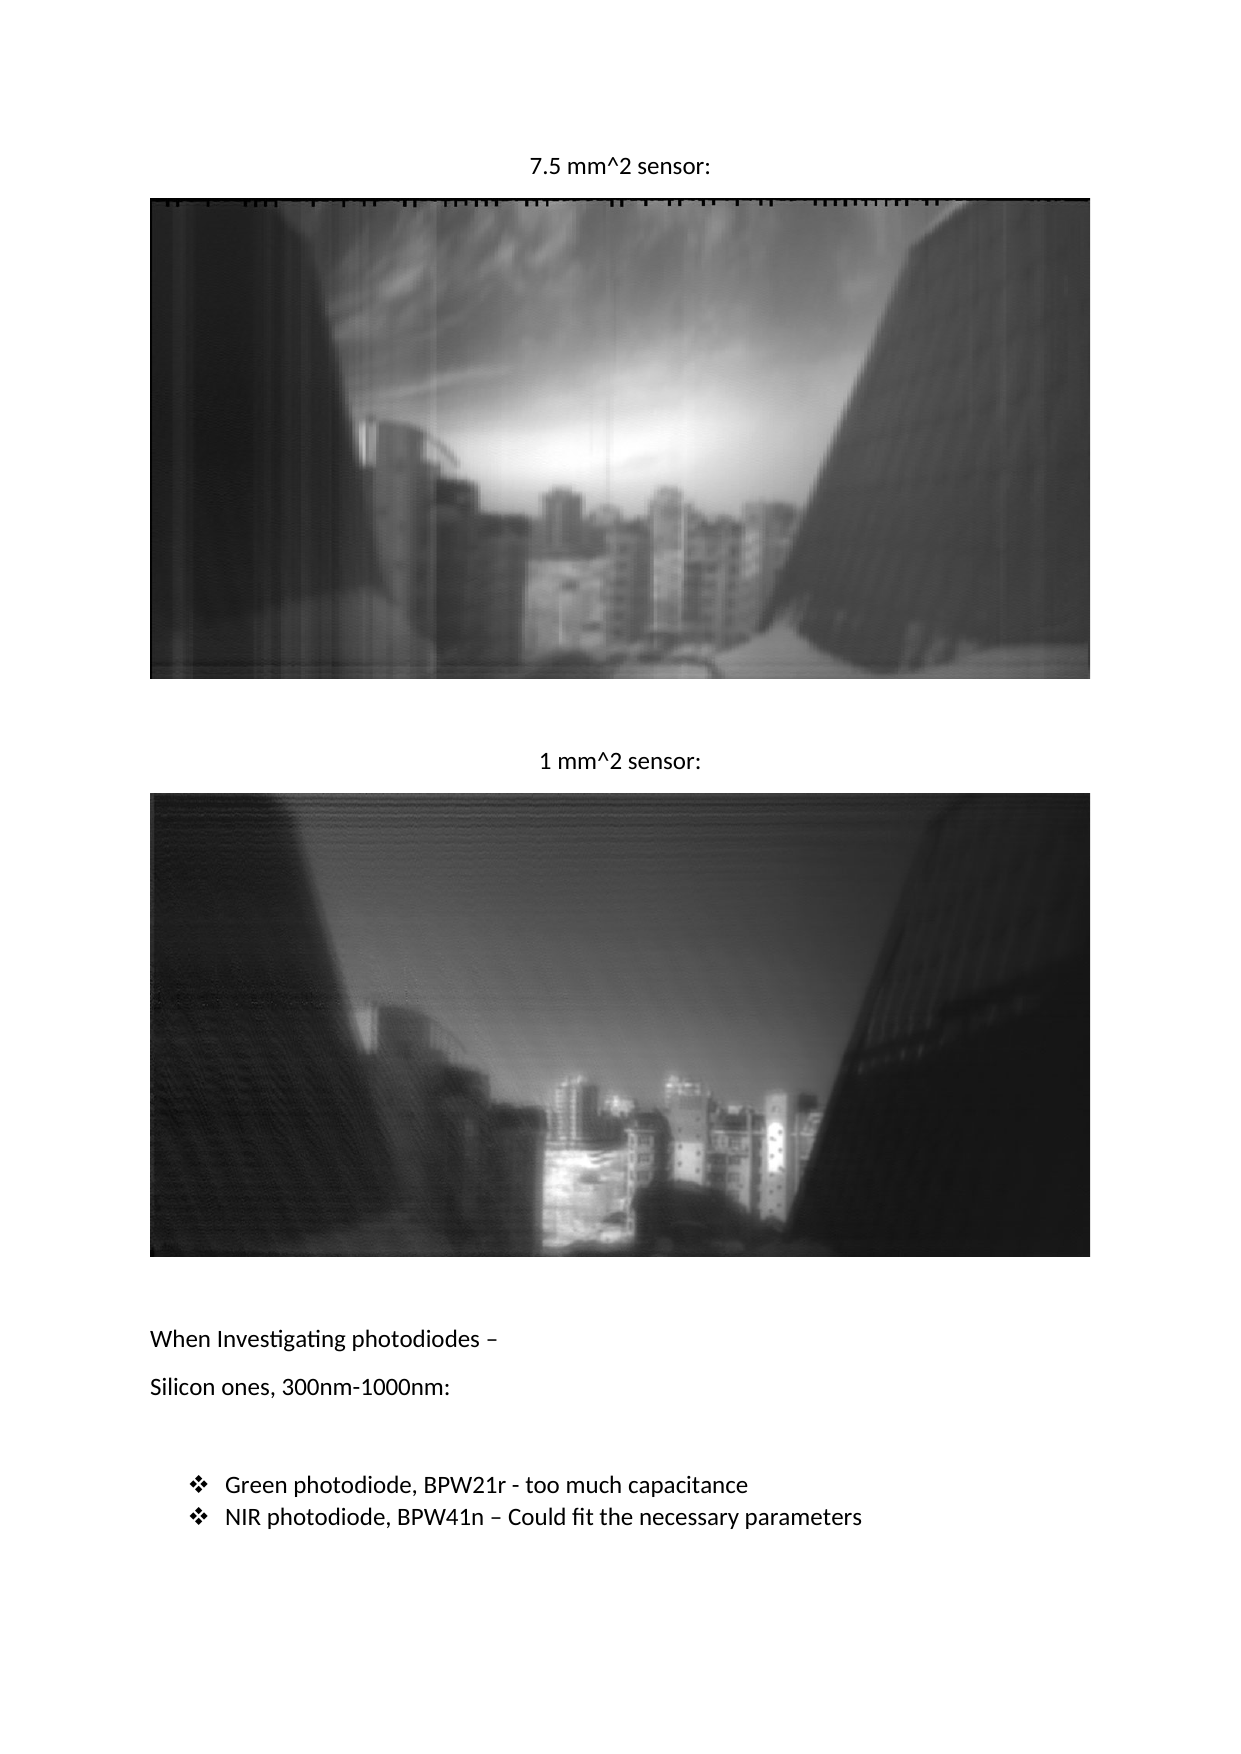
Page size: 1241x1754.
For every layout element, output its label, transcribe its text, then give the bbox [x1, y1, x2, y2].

text 7.5 mm^2 sensor: [150, 150, 1090, 181]
text When Investigating photodiodes – [150, 1323, 1090, 1353]
list NIR photodiode, BPW41n – Could fit the necessary parameters [187, 1501, 1090, 1531]
text 1 mm^2 sensor: [150, 745, 1090, 776]
list Green photodiode, BPW21r - too much capacitance [187, 1469, 1090, 1499]
text Silicon ones, 300nm-1000nm: [150, 1371, 1090, 1402]
